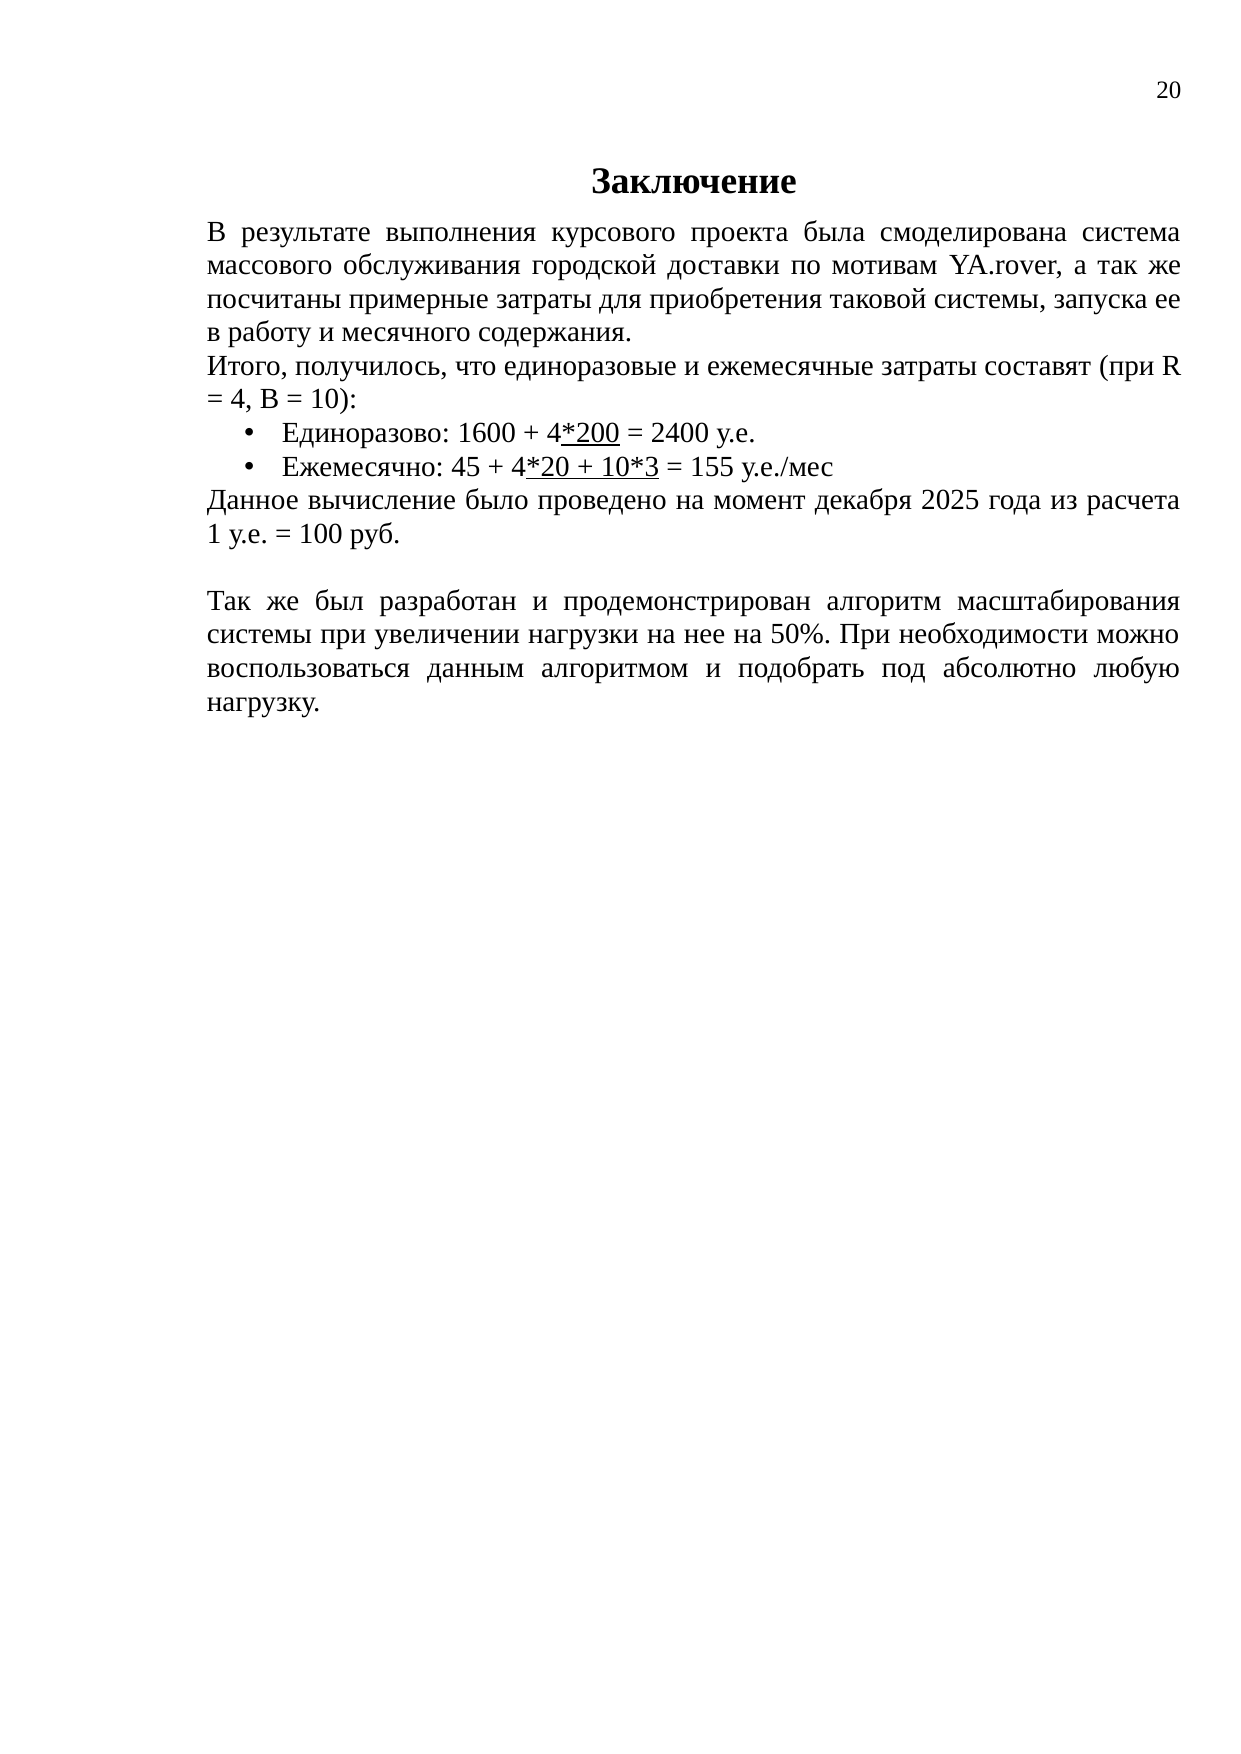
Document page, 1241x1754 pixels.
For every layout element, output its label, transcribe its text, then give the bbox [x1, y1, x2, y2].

text Так же был разработан и продемонстрирован алгоритм масштабирования системы при увеличении нагрузки на нее на 50%. При необходимости можно воспользоваться данным алгоритмом и подобрать под абсолютно любую нагрузку. [207, 583, 1181, 717]
text Данное вычисление было проведено на момент декабря 2025 года из расчета 1 у.е. = 100 руб. [207, 482, 1181, 549]
text Итого, получилось, что единоразовые и ежемесячные затраты составят (при R = 4, B = 10): [207, 348, 1181, 415]
text В результате выполнения курсового проекта была смоделирована система массового обслуживания городской доставки по мотивам YA.rover, а так же посчитаны примерные затраты для приобретения таковой системы, запуска ее в работу и месячного содержания. [207, 214, 1181, 348]
list Ежемесячно: 45 + 4*20 + 10*3 = 155 у.е./мес [244, 449, 1181, 482]
subtitle Заключение [207, 158, 1181, 201]
list Единоразово: 1600 + 4*200 = 2400 у.е. [244, 415, 1181, 449]
